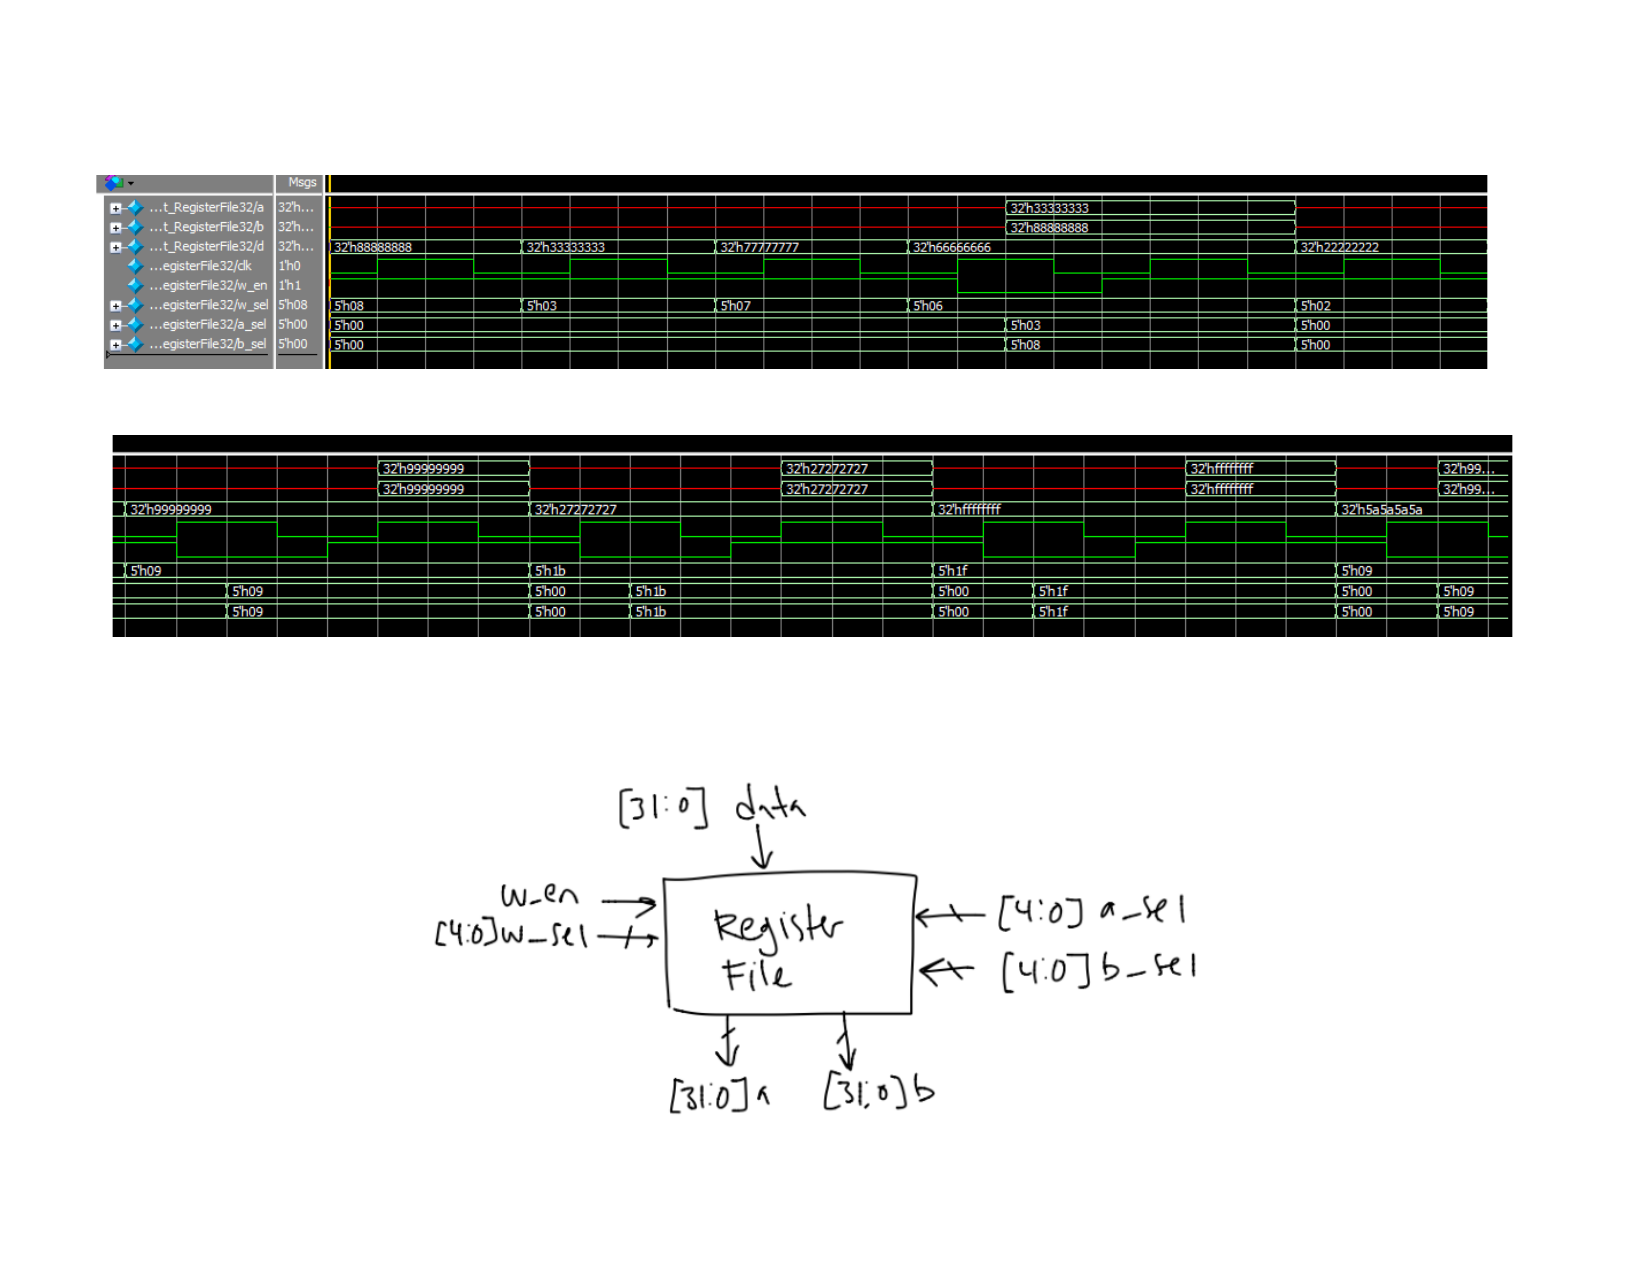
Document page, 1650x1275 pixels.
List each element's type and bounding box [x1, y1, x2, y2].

picture [407, 720, 1228, 1166]
